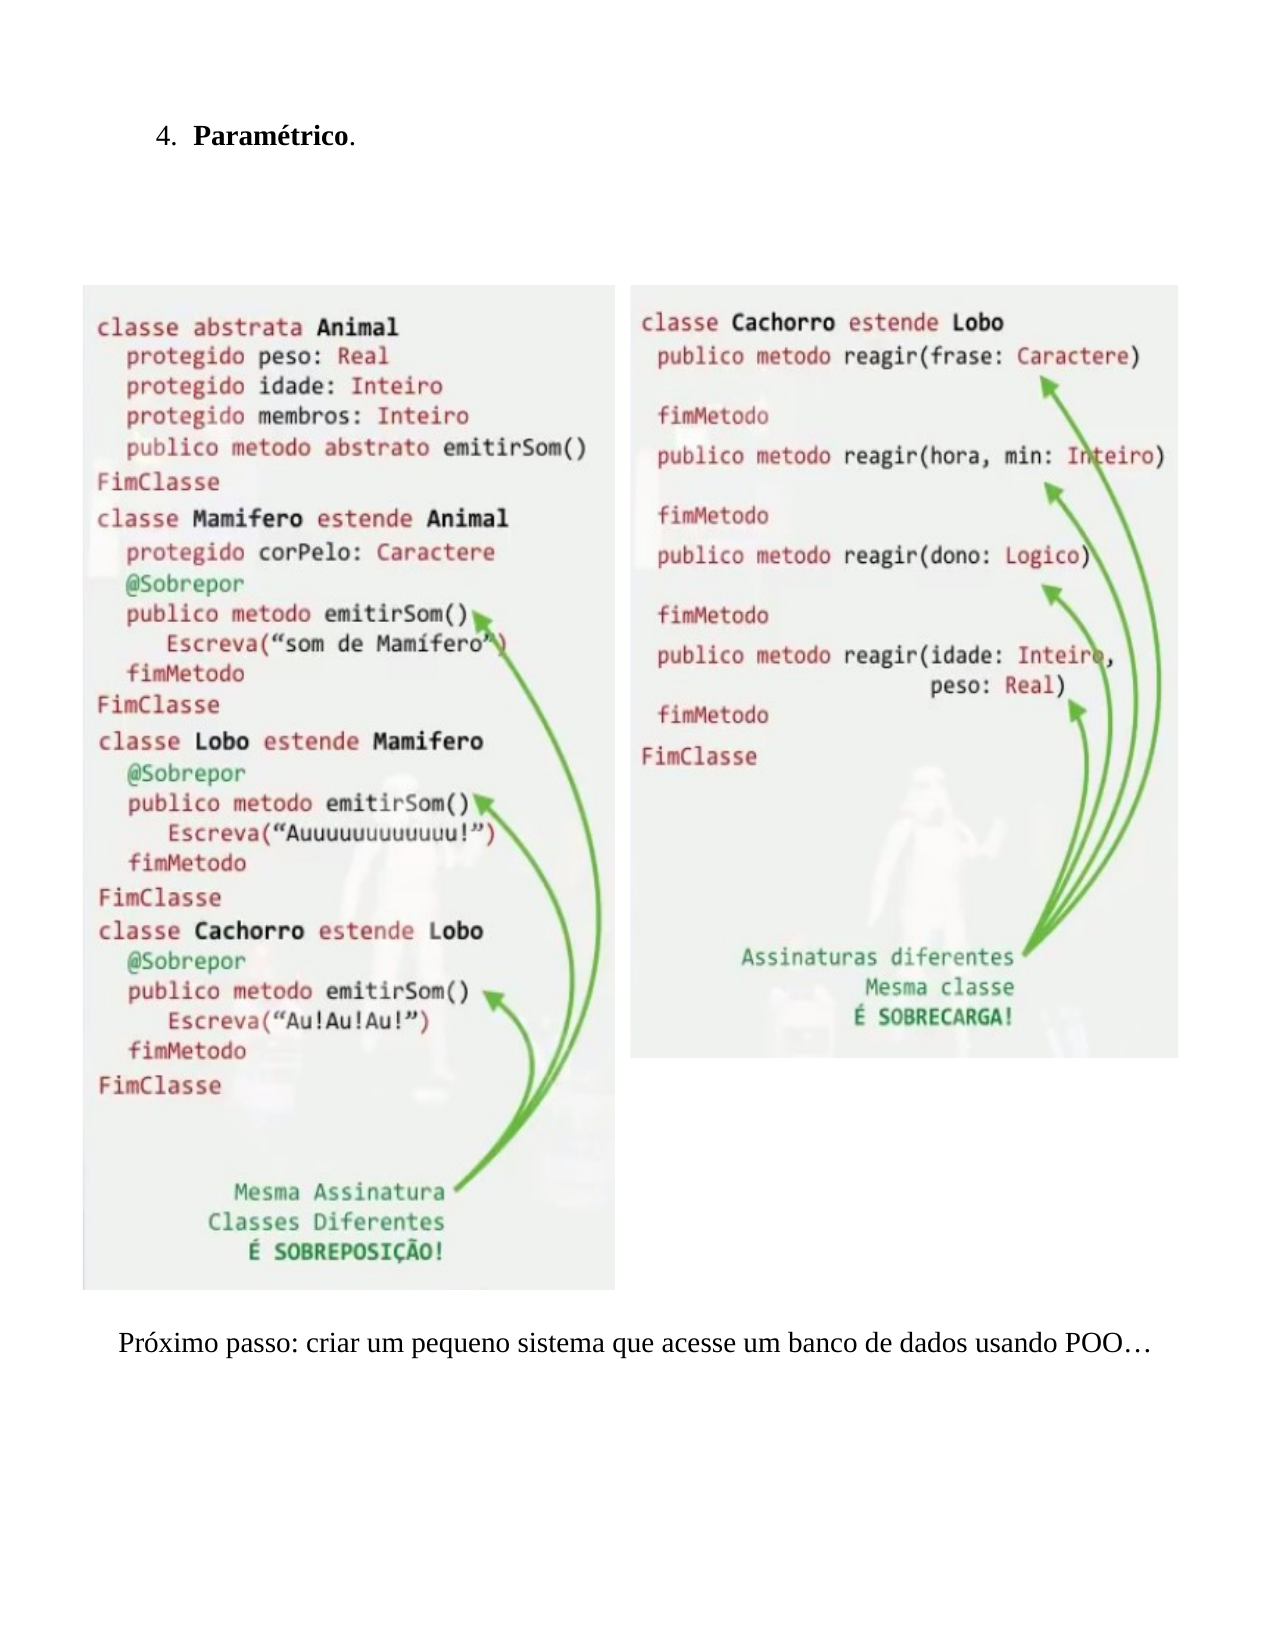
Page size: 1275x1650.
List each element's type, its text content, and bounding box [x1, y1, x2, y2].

text Próximo passo: criar um pequeno sistema que acesse um banco de dados usando POO… [118, 1326, 1157, 1359]
list Paramétrico. [156, 118, 1157, 152]
picture [630, 285, 1179, 1058]
picture [82, 285, 615, 1290]
